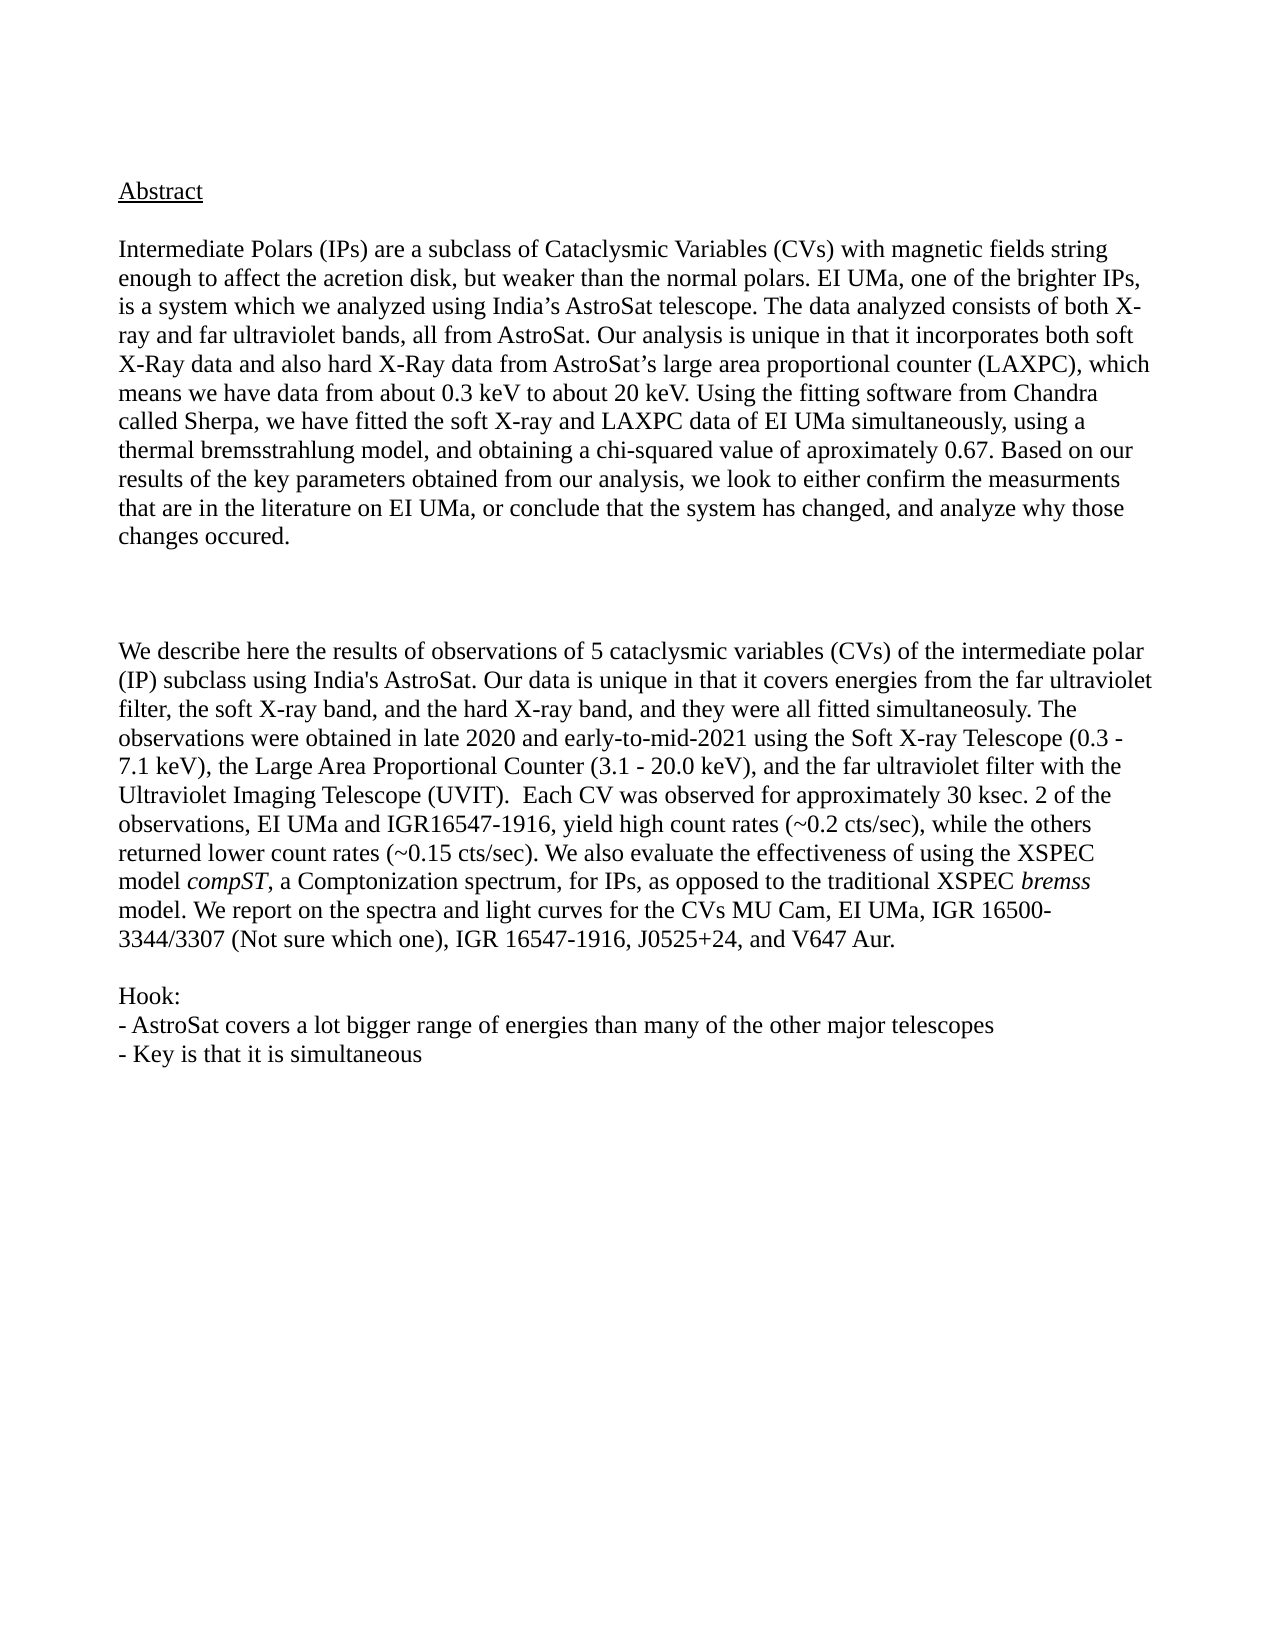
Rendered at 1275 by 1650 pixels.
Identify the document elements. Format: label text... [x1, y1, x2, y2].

text Intermediate Polars (IPs) are a subclass of Cataclysmic Variables (CVs) with magnetic fields string enough to affect the acretion disk, but weaker than the normal polars. EI UMa, one of the brighter IPs, is a system which we analyzed using India’s AstroSat telescope. The data analyzed consists of both X-ray and far ultraviolet bands, all from AstroSat. Our analysis is unique in that it incorporates both soft X-Ray data and also hard X-Ray data from AstroSat’s large area proportional counter (LAXPC), which means we have data from about 0.3 keV to about 20 keV. Using the fitting software from Chandra called Sherpa, we have fitted the soft X-ray and LAXPC data of EI UMa simultaneously, using a thermal bremsstrahlung model, and obtaining a chi-squared value of aproximately 0.67. Based on our results of the key parameters obtained from our analysis, we look to either confirm the measurments that are in the literature on EI UMa, or conclude that the system has changed, and analyze why those changes occured. [118, 234, 1157, 550]
text - Key is that it is simultaneous [118, 1039, 1157, 1068]
text Abstract [118, 176, 1157, 205]
text Hook: [118, 981, 1157, 1010]
text - AstroSat covers a lot bigger range of energies than many of the other major telescopes [118, 1010, 1157, 1039]
text We describe here the results of observations of 5 cataclysmic variables (CVs) of the intermediate polar (IP) subclass using India's AstroSat. Our data is unique in that it covers energies from the far ultraviolet filter, the soft X-ray band, and the hard X-ray band, and they were all fitted simultaneosuly. The observations were obtained in late 2020 and early-to-mid-2021 using the Soft X-ray Telescope (0.3 - 7.1 keV), the Large Area Proportional Counter (3.1 - 20.0 keV), and the far ultraviolet filter with the Ultraviolet Imaging Telescope (UVIT). Each CV was observed for approximately 30 ksec. 2 of the observations, EI UMa and IGR16547-1916, yield high count rates (~0.2 cts/sec), while the others returned lower count rates (~0.15 cts/sec). We also evaluate the effectiveness of using the XSPEC model compST, a Comptonization spectrum, for IPs, as opposed to the traditional XSPEC bremss model. We report on the spectra and light curves for the CVs MU Cam, EI UMa, IGR 16500-3344/3307 (Not sure which one), IGR 16547-1916, J0525+24, and V647 Aur. [118, 636, 1157, 953]
